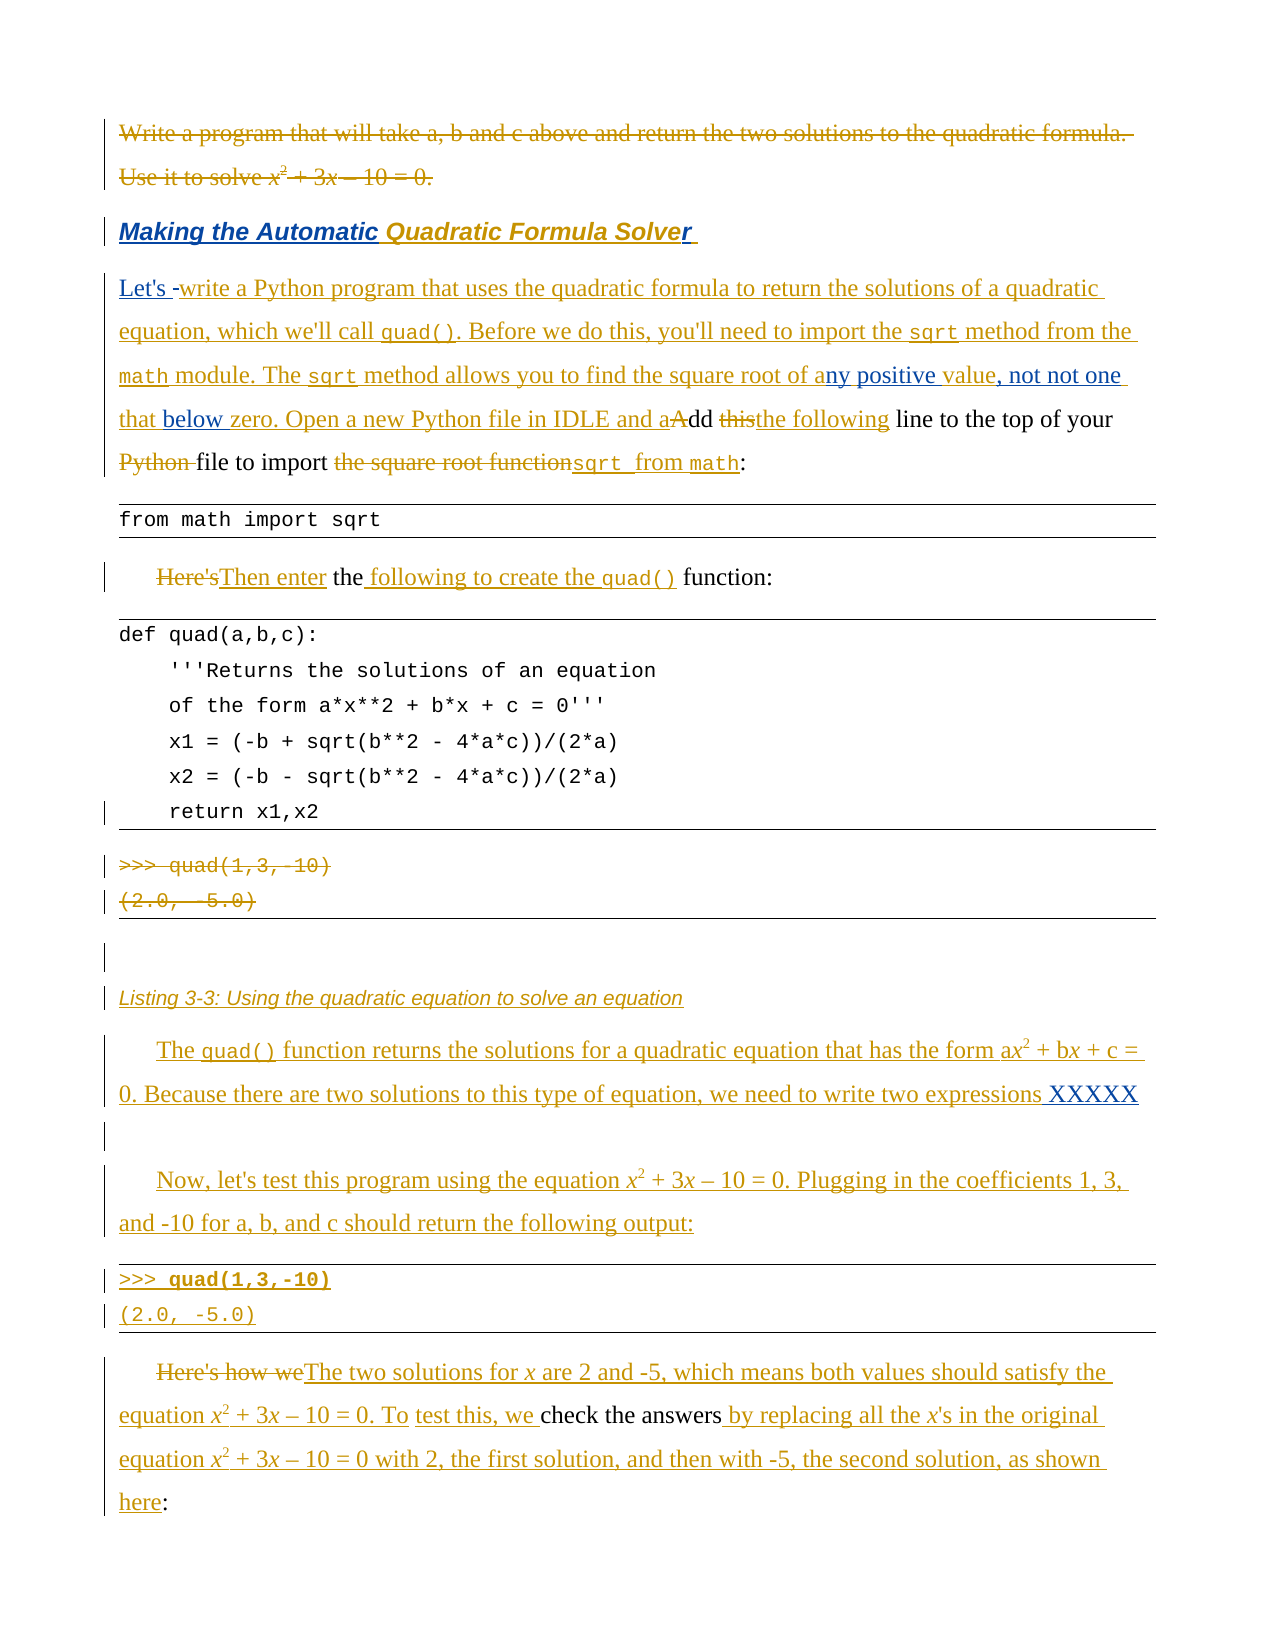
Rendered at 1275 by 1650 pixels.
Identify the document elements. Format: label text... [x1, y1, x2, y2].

text (2.0, -5.0) [118, 1304, 1156, 1333]
text of the form a*x**2 + b*x + c = 0''' [118, 695, 1156, 719]
text >>> quad(1,3,-10) [118, 1265, 1156, 1292]
text from math import sqrt [118, 505, 1156, 538]
text The two solutions for x are 2 and -5, which means both values should satisfy the equation x2 + 3x – 10 = 0. To test this, we check the answers by replacing all the x's in the original equation x2 + 3x – 10 = 0 with 2, the first solution, and then with -5, the second solution, as shown here: [118, 1357, 1156, 1516]
text '''Returns the solutions of an equation [118, 660, 1156, 683]
list Listing 3-3: Using the quadratic equation to solve an equation [118, 986, 1156, 1010]
text Then enter the following to create the quad() function: [118, 562, 1156, 592]
text return x1,x2 [118, 890, 1156, 972]
text def quad(a,b,c): [118, 620, 1156, 648]
text The quad() function returns the solutions for a quadratic equation that has the form ax2 + bx + c = 0. Because there are two solutions to this type of equation, we need to write two expressions XXXXX [118, 1035, 1156, 1107]
text x1 = (-b + sqrt(b**2 - 4*a*c))/(2*a) [118, 731, 1156, 754]
text return x1,x2 [118, 801, 1156, 830]
text x2 = (-b - sqrt(b**2 - 4*a*c))/(2*a) [118, 766, 1156, 790]
text Now, let's test this program using the equation x2 + 3x – 10 = 0. Plugging in the coefficients 1, 3, and -10 for a, b, and c should return the following output: [118, 1165, 1156, 1237]
text Let's write a Python program that uses the quadratic formula to return the solutions of a quadratic equation, which we'll call quad(). Before we do this, you'll need to import the sqrt method from the math module. The sqrt method allows you to find the square root of any positive value, not not one that below zero. Open a new Python file in IDLE and add the following line to the top of your file to import sqrt from math: [118, 273, 1156, 477]
